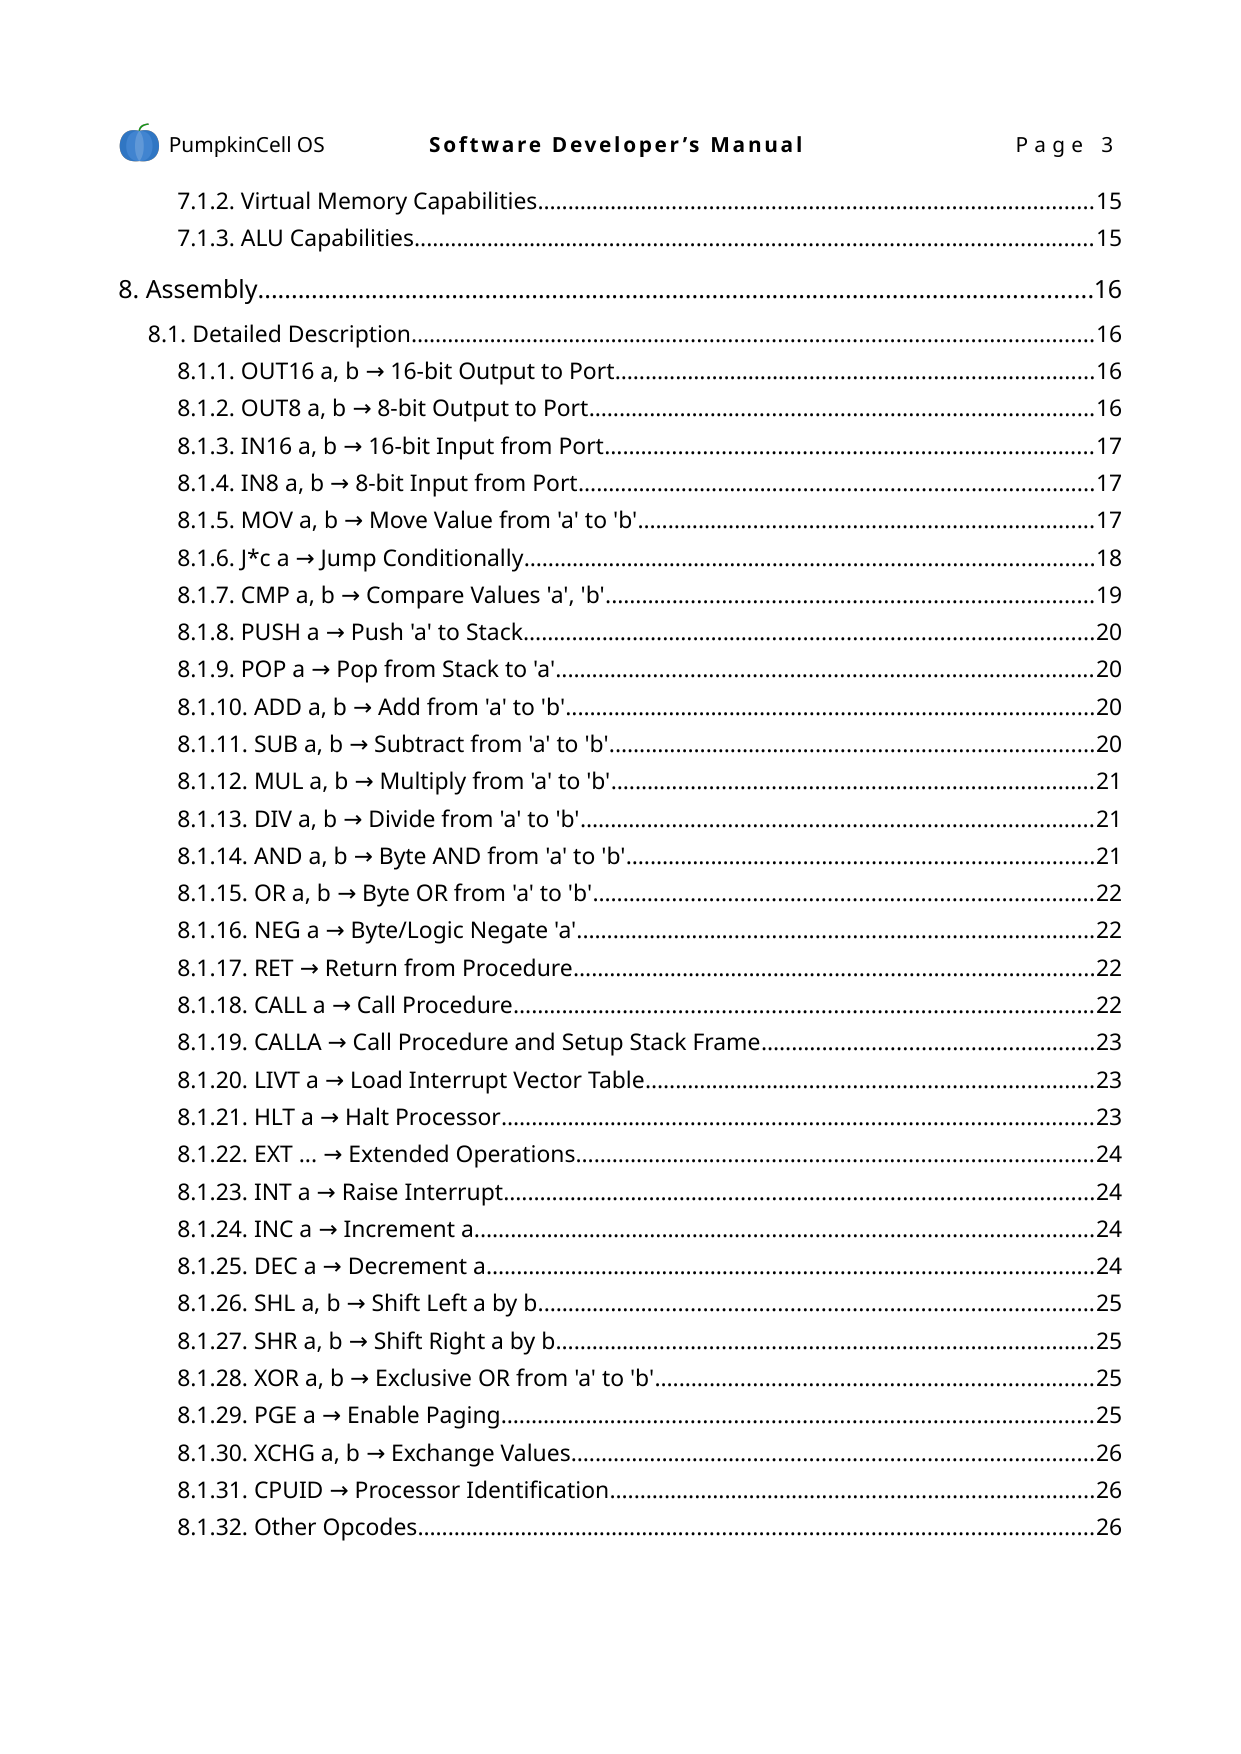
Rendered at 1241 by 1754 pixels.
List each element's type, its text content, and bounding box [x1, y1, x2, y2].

text 8.1.23. INT a → Raise Interrupt 24 [177, 1175, 1122, 1207]
text 8. Assembly 16 [118, 272, 1122, 306]
text 8.1.18. CALL a → Call Procedure 22 [177, 989, 1122, 1020]
text 8.1.26. SHL a, b → Shift Left a by b 25 [177, 1287, 1122, 1318]
text 8.1.3. IN16 a, b → 16-bit Input from Port 17 [177, 429, 1122, 461]
text 8.1.1. OUT16 a, b → 16-bit Output to Port 16 [177, 355, 1122, 386]
text 8.1.6. J*c a → Jump Conditionally 18 [177, 541, 1122, 573]
text 8.1.8. PUSH a → Push 'a' to Stack 20 [177, 616, 1122, 647]
text 8.1. Detailed Description 16 [148, 318, 1122, 349]
text 8.1.10. ADD a, b → Add from 'a' to 'b' 20 [177, 691, 1122, 722]
text 8.1.17. RET → Return from Procedure 22 [177, 952, 1122, 983]
text 8.1.28. XOR a, b → Exclusive OR from 'a' to 'b' 25 [177, 1362, 1122, 1393]
text 8.1.19. CALLA → Call Procedure and Setup Stack Frame 23 [177, 1026, 1122, 1057]
text 8.1.5. MOV a, b → Move Value from 'a' to 'b' 17 [177, 504, 1122, 535]
text 8.1.31. CPUID → Processor Identification 26 [177, 1474, 1122, 1505]
text 8.1.25. DEC a → Decrement a 24 [177, 1250, 1122, 1281]
text 8.1.4. IN8 a, b → 8-bit Input from Port 17 [177, 467, 1122, 498]
text 8.1.21. HLT a → Halt Processor 23 [177, 1101, 1122, 1132]
text 7.1.3. ALU Capabilities 15 [177, 222, 1122, 254]
text 8.1.15. OR a, b → Byte OR from 'a' to 'b' 22 [177, 877, 1122, 908]
picture [115, 118, 164, 167]
text 8.1.11. SUB a, b → Subtract from 'a' to 'b' 20 [177, 728, 1122, 759]
text 8.1.20. LIVT a → Load Interrupt Vector Table 23 [177, 1063, 1122, 1095]
text 8.1.32. Other Opcodes 26 [177, 1511, 1122, 1542]
text 8.1.29. PGE a → Enable Paging 25 [177, 1399, 1122, 1430]
text 8.1.27. SHR a, b → Shift Right a by b 25 [177, 1324, 1122, 1356]
text 8.1.30. XCHG a, b → Exchange Values 26 [177, 1436, 1122, 1468]
text 8.1.22. EXT ... → Extended Operations 24 [177, 1138, 1122, 1169]
text 8.1.24. INC a → Increment a 24 [177, 1213, 1122, 1244]
text 7.1.2. Virtual Memory Capabilities 15 [177, 185, 1122, 216]
text 8.1.9. POP a → Pop from Stack to 'a' 20 [177, 653, 1122, 684]
text 8.1.12. MUL a, b → Multiply from 'a' to 'b' 21 [177, 765, 1122, 796]
text 8.1.13. DIV a, b → Divide from 'a' to 'b' 21 [177, 802, 1122, 834]
text 8.1.7. CMP a, b → Compare Values 'a', 'b' 19 [177, 579, 1122, 610]
text 8.1.16. NEG a → Byte/Logic Negate 'a' 22 [177, 914, 1122, 946]
text 8.1.14. AND a, b → Byte AND from 'a' to 'b' 21 [177, 840, 1122, 871]
text 8.1.2. OUT8 a, b → 8-bit Output to Port 16 [177, 392, 1122, 423]
